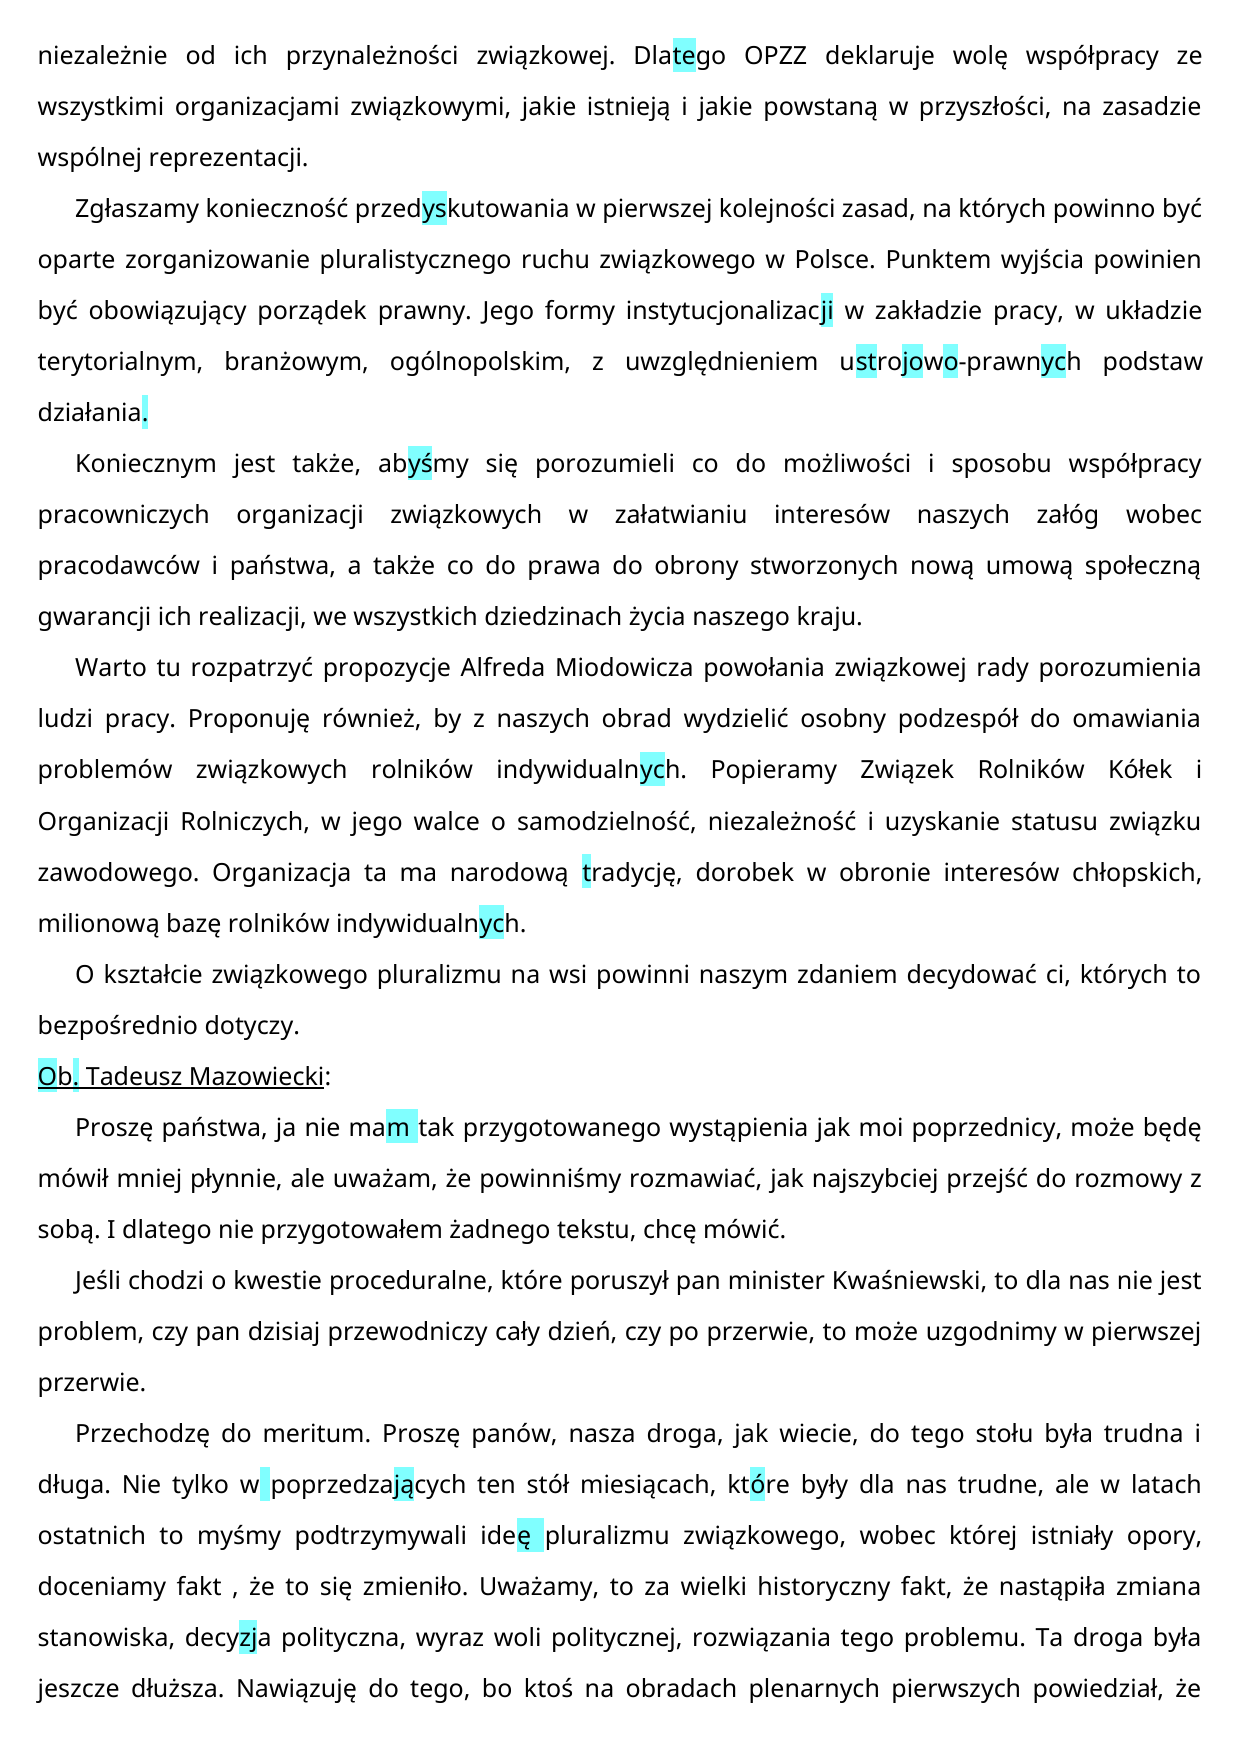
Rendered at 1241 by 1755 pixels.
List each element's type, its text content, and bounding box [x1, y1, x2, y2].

text Warto tu rozpatrzyć propozycje Alfreda Miodowicza powołania związkowej rady porozumienia ludzi pracy. Proponuję również, by z naszych obrad wydzielić osobny podzespół do omawiania problemów związkowych rolników indywidualnych. Popieramy Związek Rolników Kółek i Organizacji Rolniczych, w jego walce o samodzielność, niezależność i uzyskanie statusu związku zawodowego. Organizacja ta ma narodową tradycję, dorobek w obronie interesów chłopskich, milionową bazę rolników indywidualnych. [37, 650, 1203, 939]
text Przechodzę do meritum. Proszę panów, nasza droga, jak wiecie, do tego stołu była trudna i długa. Nie tylko w poprzedzających ten stół miesiącach, które były dla nas trudne, ale w latach ostatnich to myśmy podtrzymywali ideę pluralizmu związkowego, wobec której istniały opory, doceniamy fakt , że to się zmieniło. Uważamy, to za wielki historyczny fakt, że nastąpiła zmiana stanowiska, decyzja polityczna, wyraz woli politycznej, rozwiązania tego problemu. Ta droga była jeszcze dłuższa. Nawiązuję do tego, bo ktoś na obradach plenarnych pierwszych powiedział, że [37, 1416, 1203, 1705]
text O kształcie związkowego pluralizmu na wsi powinni naszym zdaniem decydować ci, których to bezpośrednio dotyczy. [37, 956, 1203, 1041]
text Koniecznym jest także, abyśmy się porozumieli co do możliwości i sposobu współpracy pracowniczych organizacji związkowych w załatwianiu interesów naszych załóg wobec pracodawców i państwa, a także co do prawa do obrony stworzonych nową umową społeczną gwarancji ich realizacji, we wszystkich dziedzinach życia naszego kraju. [37, 446, 1203, 633]
text Jeśli chodzi o kwestie proceduralne, które poruszył pan minister Kwaśniewski, to dla nas nie jest problem, czy pan dzisiaj przewodniczy cały dzień, czy po przerwie, to może uzgodnimy w pierwszej przerwie. [37, 1262, 1203, 1399]
text Ob. Tadeusz Mazowiecki: [37, 1058, 1203, 1092]
text Proszę państwa, ja nie mam tak przygotowanego wystąpienia jak moi poprzednicy, może będę mówił mniej płynnie, ale uważam, że powinniśmy rozmawiać, jak najszybciej przejść do rozmowy z sobą. I dlatego nie przygotowałem żadnego tekstu, chcę mówić. [37, 1109, 1203, 1246]
text Zgłaszamy konieczność przedyskutowania w pierwszej kolejności zasad, na których powinno być oparte zorganizowanie pluralistycznego ruchu związkowego w Polsce. Punktem wyjścia powinien być obowiązujący porządek prawny. Jego formy instytucjonalizacji w zakładzie pracy, w układzie terytorialnym, branżowym, ogólnopolskim, z uwzględnieniem ustrojowo-prawnych podstaw działania. [37, 191, 1203, 429]
text niezależnie od ich przynależności związkowej. Dlatego OPZZ deklaruje wolę współpracy ze wszystkimi organizacjami związkowymi, jakie istnieją i jakie powstaną w przyszłości, na zasadzie wspólnej reprezentacji. [37, 37, 1203, 174]
